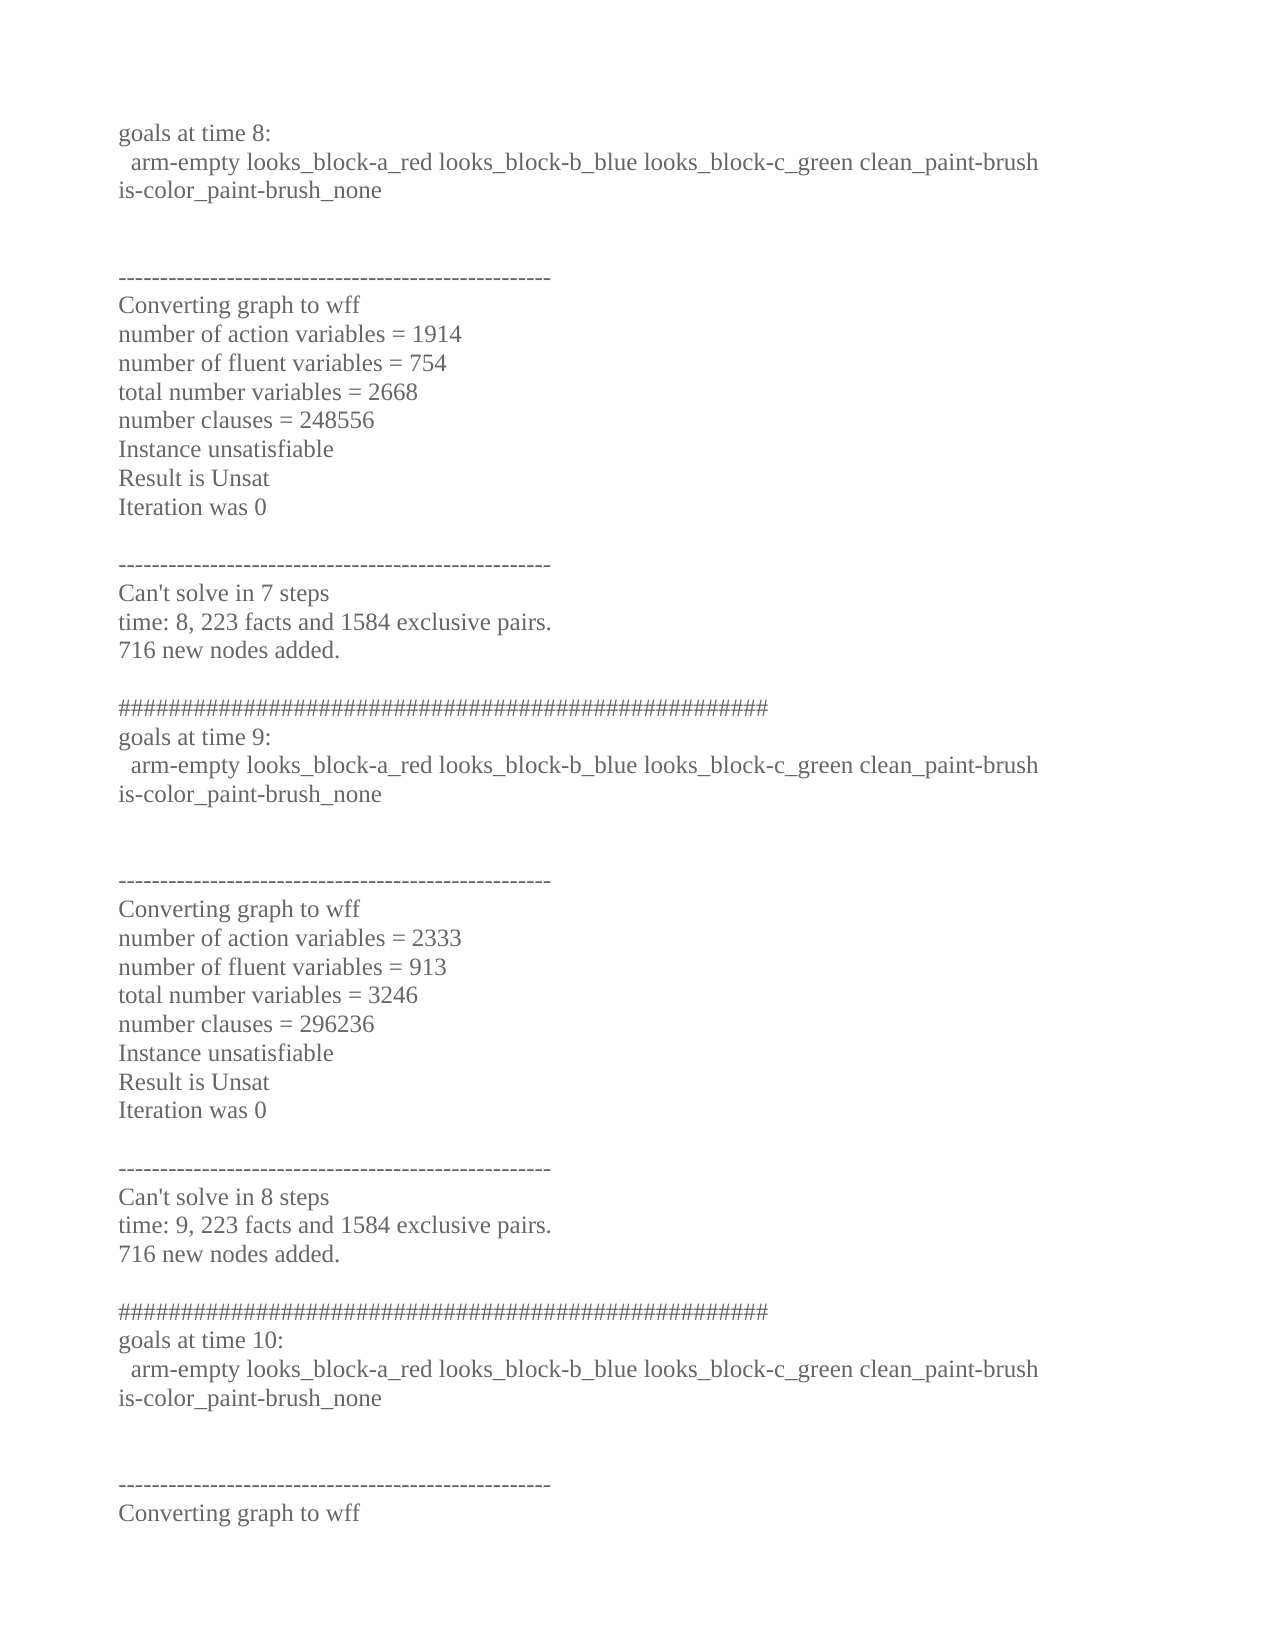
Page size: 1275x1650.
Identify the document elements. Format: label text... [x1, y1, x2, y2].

text #################################################### [118, 1297, 1157, 1326]
text number of action variables = 2333 [118, 923, 1157, 952]
text is-color_paint-brush_none [118, 779, 1157, 808]
text goals at time 10: [118, 1326, 1157, 1354]
text Converting graph to wff [118, 894, 1157, 923]
text #################################################### [118, 693, 1157, 722]
text Result is Unsat [118, 463, 1157, 492]
text number of fluent variables = 754 [118, 348, 1157, 377]
text is-color_paint-brush_none [118, 176, 1157, 204]
text number clauses = 248556 [118, 406, 1157, 434]
text arm-empty looks_block-a_red looks_block-b_blue looks_block-c_green clean_paint-brush [118, 147, 1157, 176]
text ---------------------------------------------------- [118, 1153, 1157, 1182]
text Instance unsatisfiable [118, 1038, 1157, 1067]
text ---------------------------------------------------- [118, 1469, 1157, 1498]
text arm-empty looks_block-a_red looks_block-b_blue looks_block-c_green clean_paint-brush [118, 751, 1157, 779]
text goals at time 8: [118, 118, 1157, 147]
text time: 9, 223 facts and 1584 exclusive pairs. [118, 1211, 1157, 1239]
text ---------------------------------------------------- [118, 866, 1157, 894]
text Iteration was 0 [118, 492, 1157, 521]
text goals at time 9: [118, 722, 1157, 751]
text ---------------------------------------------------- [118, 262, 1157, 291]
text Iteration was 0 [118, 1096, 1157, 1124]
text arm-empty looks_block-a_red looks_block-b_blue looks_block-c_green clean_paint-brush [118, 1354, 1157, 1383]
text total number variables = 2668 [118, 377, 1157, 406]
text number clauses = 296236 [118, 1009, 1157, 1038]
text number of fluent variables = 913 [118, 952, 1157, 981]
text is-color_paint-brush_none [118, 1383, 1157, 1412]
text Result is Unsat [118, 1067, 1157, 1096]
text number of action variables = 1914 [118, 319, 1157, 348]
text ---------------------------------------------------- [118, 549, 1157, 578]
text Can't solve in 7 steps [118, 578, 1157, 607]
text Instance unsatisfiable [118, 434, 1157, 463]
text Converting graph to wff [118, 291, 1157, 319]
text Converting graph to wff [118, 1498, 1157, 1527]
text 716 new nodes added. [118, 1239, 1157, 1268]
text time: 8, 223 facts and 1584 exclusive pairs. [118, 607, 1157, 636]
text Can't solve in 8 steps [118, 1182, 1157, 1211]
text 716 new nodes added. [118, 636, 1157, 664]
text total number variables = 3246 [118, 981, 1157, 1009]
